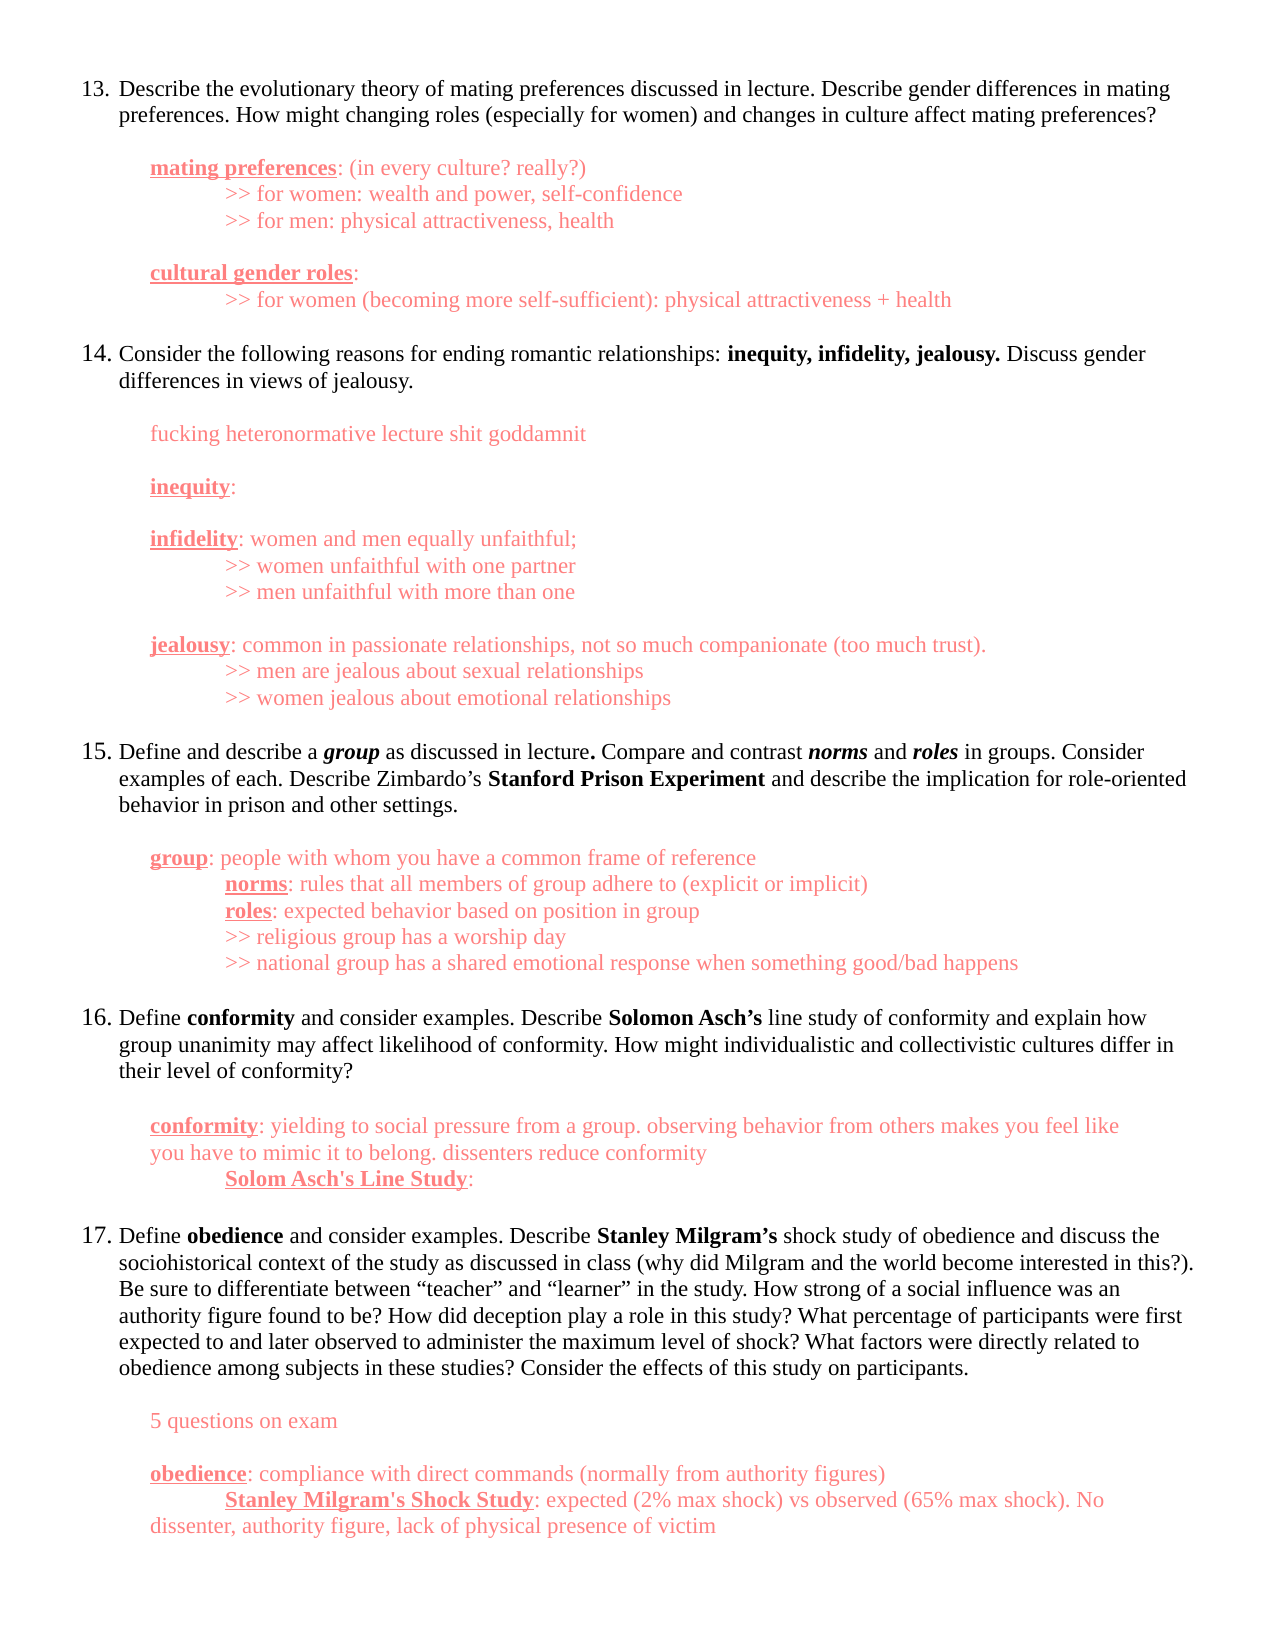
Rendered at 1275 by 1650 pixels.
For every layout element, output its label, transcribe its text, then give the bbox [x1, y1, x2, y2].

list Define and describe a group as discussed in lecture. Compare and contrast norms and roles in groups. Consider examples of each. Describe Zimbardo’s Stanford Prison Experiment and describe the implication for role-oriented behavior in prison and other settings. [81, 736, 1200, 818]
text fucking heteronormative lecture shit goddamnit [150, 420, 1125, 446]
text jealousy: common in passionate relationships, not so much companionate (too much trust). [150, 631, 1125, 657]
text >> for women (becoming more self-sufficient): physical attractiveness + health [150, 286, 1125, 312]
text norms: rules that all members of group adhere to (explicit or implicit) [150, 870, 1125, 897]
text obedience: compliance with direct commands (normally from authority figures) [150, 1460, 1125, 1486]
text >> for men: physical attractiveness, health [150, 207, 1125, 233]
list Describe the evolutionary theory of mating preferences discussed in lecture. Describe gender differences in mating preferences. How might changing roles (especially for women) and changes in culture affect mating preferences? [81, 75, 1200, 128]
text group: people with whom you have a common frame of reference [150, 844, 1125, 870]
text >> religious group has a worship day [150, 923, 1125, 949]
text >> women jealous about emotional relationships [150, 683, 1125, 710]
text >> for women: wealth and power, self-confidence [150, 180, 1125, 207]
text Stanley Milgram's Shock Study: expected (2% max shock) vs observed (65% max shock). No dissenter, authority figure, lack of physical presence of victim [150, 1486, 1125, 1539]
text >> men are jealous about sexual relationships [150, 657, 1125, 683]
text >> national group has a shared emotional response when something good/bad happens [150, 949, 1125, 976]
text inequity: [150, 473, 1125, 499]
list Define conformity and consider examples. Describe Solomon Asch’s line study of conformity and explain how group unanimity may affect likelihood of conformity. How might individualistic and collectivistic cultures differ in their level of conformity? [81, 1002, 1200, 1084]
text infidelity: women and men equally unfaithful; [150, 525, 1125, 552]
text >> women unfaithful with one partner [150, 552, 1125, 578]
text mating preferences: (in every culture? really?) [150, 154, 1125, 180]
text Solom Asch's Line Study: [150, 1165, 1125, 1191]
text conformity: yielding to social pressure from a group. observing behavior from others makes you feel like you have to mimic it to belong. dissenters reduce conformity [150, 1112, 1125, 1165]
text cultural gender roles: [150, 259, 1125, 286]
text 5 questions on exam [150, 1407, 1125, 1433]
list Define obedience and consider examples. Describe Stanley Milgram’s shock study of obedience and discuss the sociohistorical context of the study as discussed in class (why did Milgram and the world become interested in this?). Be sure to differentiate between “teacher” and “learner” in the study. How strong of a social influence was an authority figure found to be? How did deception play a role in this study? What percentage of participants were first expected to and later observed to administer the maximum level of shock? What factors were directly related to obedience among subjects in these studies? Consider the effects of this study on participants. [81, 1220, 1200, 1381]
text >> men unfaithful with more than one [150, 578, 1125, 604]
text roles: expected behavior based on position in group [75, 897, 1125, 923]
list Consider the following reasons for ending romantic relationships: inequity, infidelity, jealousy. Discuss gender differences in views of jealousy. [81, 338, 1200, 394]
